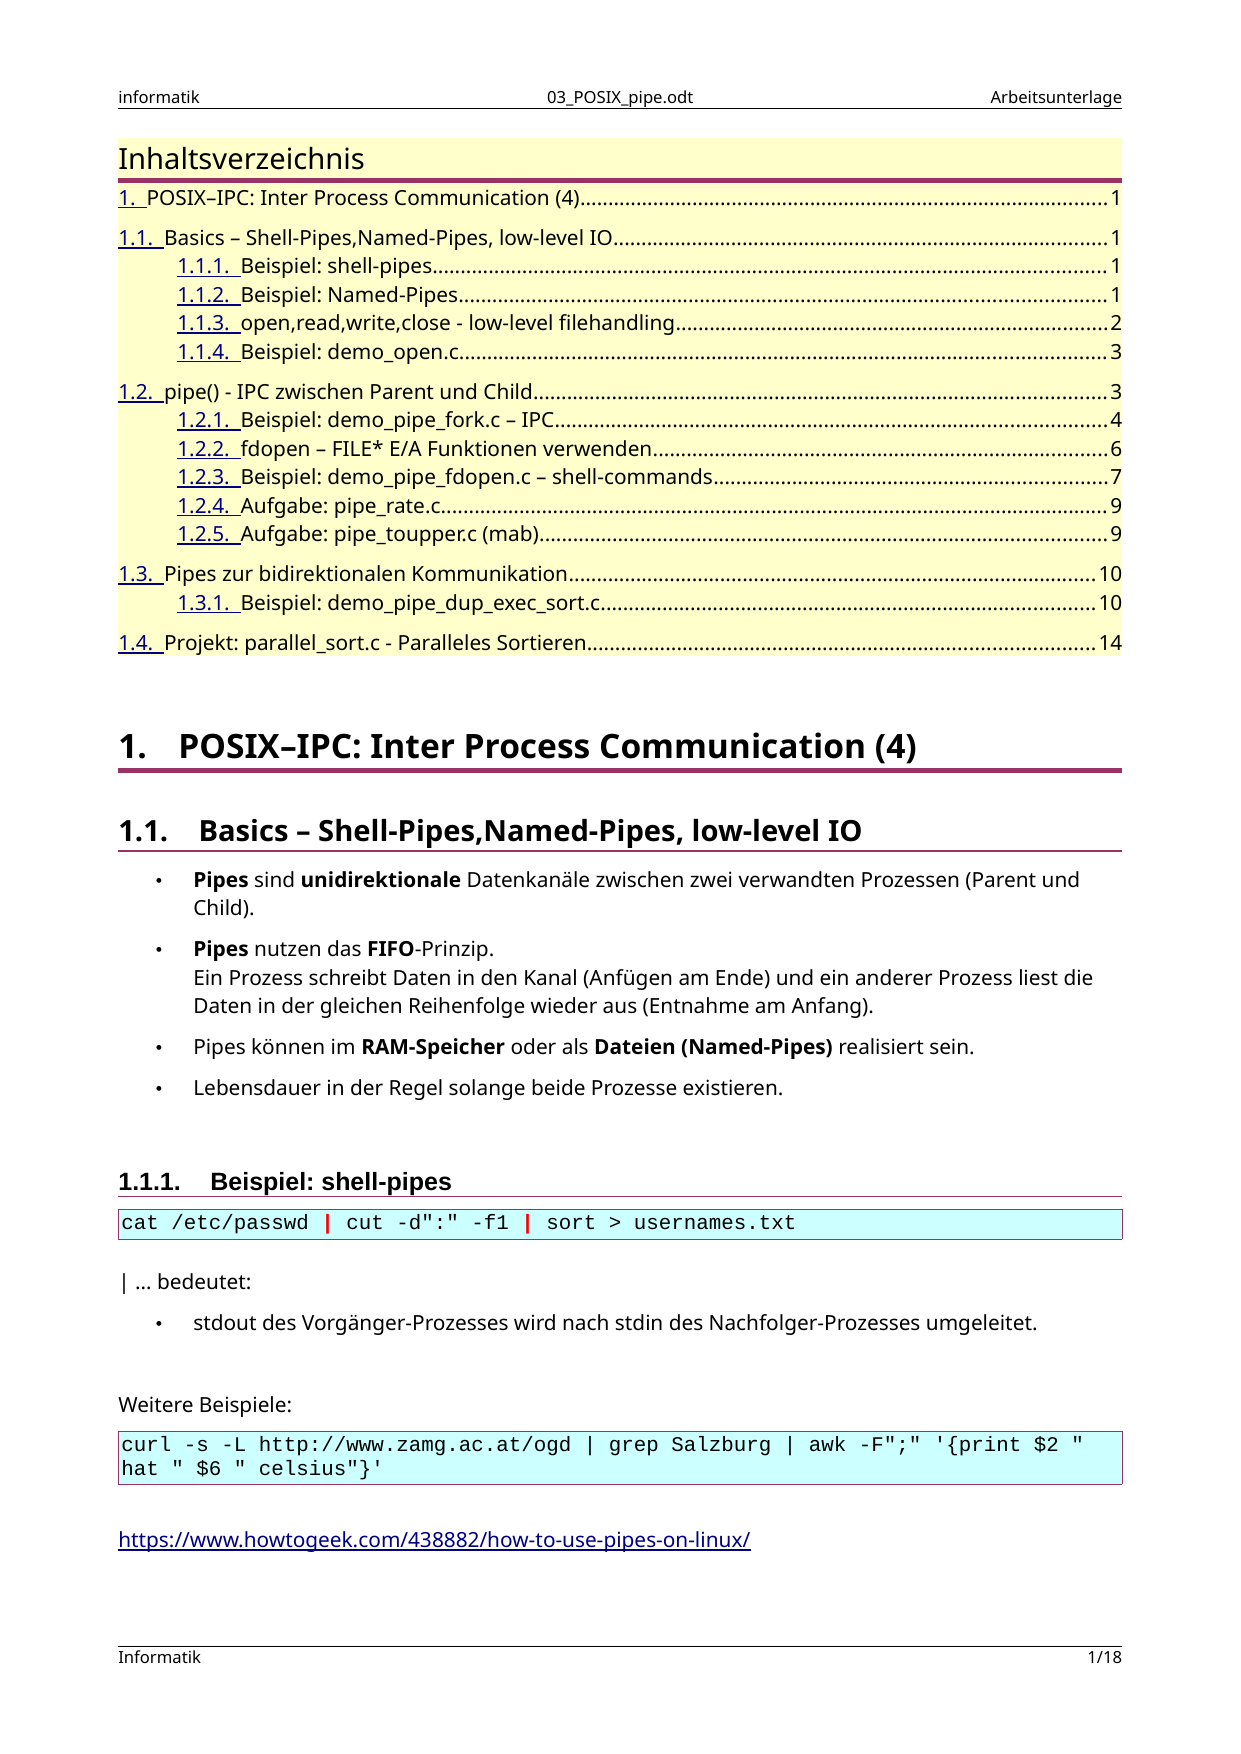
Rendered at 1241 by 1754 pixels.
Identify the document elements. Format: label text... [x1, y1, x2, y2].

list Pipes nutzen das FIFO-Prinzip. Ein Prozess schreibt Daten in den Kanal (Anfügen am Ende) und ein anderer Prozess liest die Daten in der gleichen Reihenfolge wieder aus (Entnahme am Anfang). [156, 934, 1122, 1019]
text 1.2.1. Beispiel: demo_pipe_fork.c – IPC 4 [177, 405, 1122, 434]
text 1.2.5. Aufgabe: pipe_toupper.c (mab) 9 [177, 519, 1122, 548]
text 1.1.1. Beispiel: shell-pipes 1 [177, 251, 1122, 280]
text 1.3.1. Beispiel: demo_pipe_dup_exec_sort.c 10 [177, 588, 1122, 616]
text 1.2.4. Aufgabe: pipe_rate.c 9 [177, 491, 1122, 519]
text 1.3. Pipes zur bidirektionalen Kommunikation 10 [118, 559, 1122, 588]
subtitle Beispiel: shell-pipes [118, 1167, 1122, 1196]
text 1.1. Basics – Shell-Pipes,Named-Pipes, low-level IO 1 [118, 223, 1122, 251]
text | … bedeutet: [118, 1240, 1122, 1296]
list Pipes können im RAM-Speicher oder als Dateien (Named-Pipes) realisiert sein. [156, 1032, 1122, 1060]
text Weitere Beispiele: [118, 1390, 1122, 1418]
text https://www.howtogeek.com/438882/how-to-use-pipes-on-linux/ [118, 1525, 1122, 1553]
list Pipes sind unidirektionale Datenkanäle zwischen zwei verwandten Prozessen (Parent und Child). [156, 865, 1122, 922]
text 1.2. pipe() - IPC zwischen Parent und Child 3 [118, 377, 1122, 405]
text 1.4. Projekt: parallel_sort.c - Paralleles Sortieren 14 [118, 628, 1122, 656]
text 1. POSIX–IPC: Inter Process Communication (4) 1 [118, 183, 1122, 211]
subtitle POSIX–IPC: Inter Process Communication (4) [118, 722, 1122, 768]
subtitle Inhaltsverzeichnis [118, 138, 1122, 178]
text 1.1.4. Beispiel: demo_open.c 3 [177, 337, 1122, 365]
text 1.1.2. Beispiel: Named-Pipes 1 [177, 280, 1122, 308]
text 1.2.2. fdopen – FILE* E/A Funktionen verwenden 6 [177, 434, 1122, 462]
text curl -s -L http://www.zamg.ac.at/ogd | grep Salzburg | awk -F";" '{print $2 " hat " $6 " celsius"}' [119, 1432, 1122, 1484]
text cat /etc/passwd | cut -d":" -f1 | sort > usernames.txt [119, 1210, 1122, 1239]
text 1.2.3. Beispiel: demo_pipe_fdopen.c – shell-commands 7 [177, 462, 1122, 491]
list Lebensdauer in der Regel solange beide Prozesse existieren. [156, 1073, 1122, 1130]
list stdout des Vorgänger-Prozesses wird nach stdin des Nachfolger-Prozesses umgeleitet. [156, 1308, 1122, 1337]
text 1.1.3. open,read,write,close - low-level filehandling 2 [177, 308, 1122, 337]
subtitle Basics – Shell-Pipes,Named-Pipes, low-level IO [118, 811, 1122, 850]
